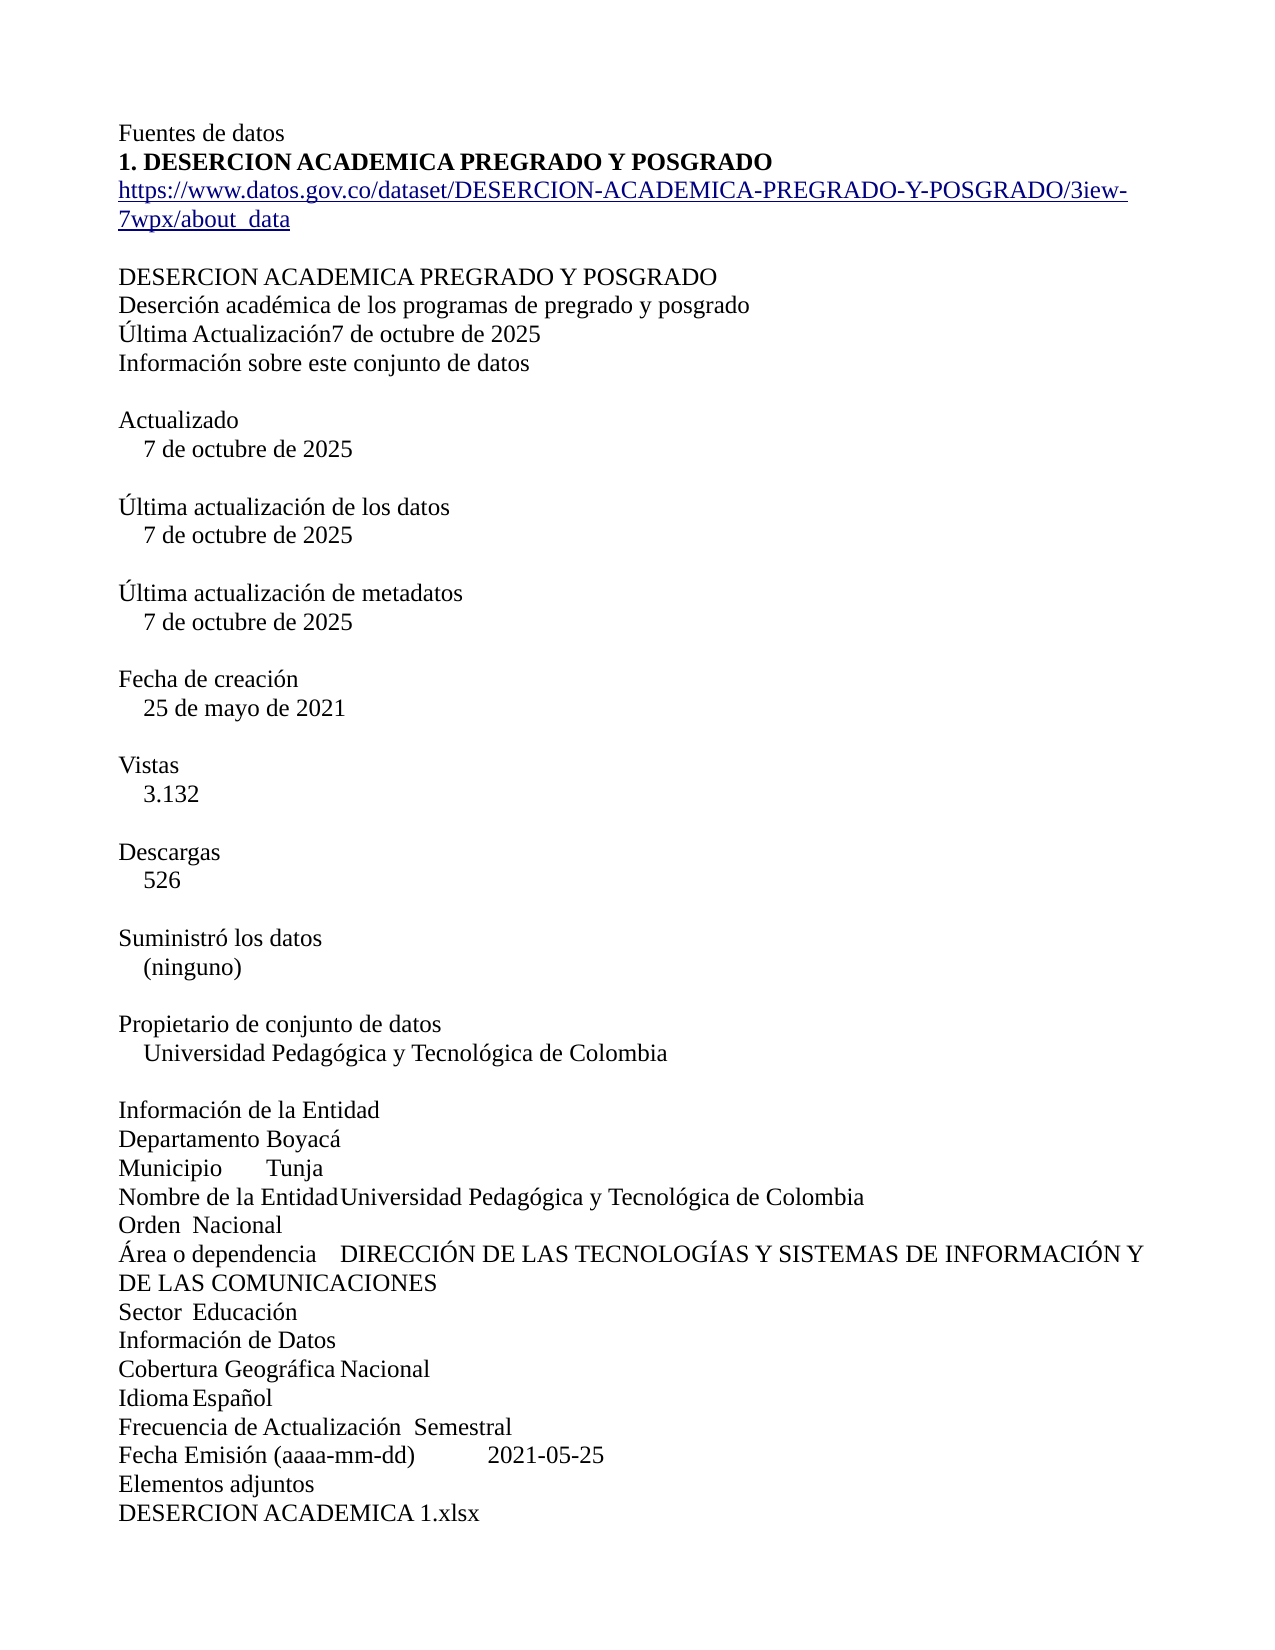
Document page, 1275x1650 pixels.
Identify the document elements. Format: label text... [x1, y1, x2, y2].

text Universidad Pedagógica y Tecnológica de Colombia [118, 1038, 1157, 1067]
text https://www.datos.gov.co/dataset/DESERCION-ACADEMICA-PREGRADO-Y-POSGRADO/3iew-7wpx/about_data [118, 176, 1157, 233]
text Cobertura Geográfica Nacional [118, 1354, 1157, 1383]
text Elementos adjuntos [118, 1469, 1157, 1498]
text Municipio Tunja [118, 1153, 1157, 1182]
text Propietario de conjunto de datos [118, 1009, 1157, 1038]
text Última actualización de los datos [118, 492, 1157, 521]
text Última Actualización7 de octubre de 2025 [118, 319, 1157, 348]
text Información sobre este conjunto de datos [118, 348, 1157, 377]
text Deserción académica de los programas de pregrado y posgrado [118, 291, 1157, 319]
text 7 de octubre de 2025 [118, 521, 1157, 549]
text 3.132 [118, 779, 1157, 808]
text Descargas [118, 837, 1157, 866]
text Nombre de la Entidad Universidad Pedagógica y Tecnológica de Colombia [118, 1182, 1157, 1211]
text 25 de mayo de 2021 [118, 693, 1157, 722]
text Frecuencia de Actualización Semestral [118, 1412, 1157, 1441]
text (ninguno) [118, 952, 1157, 981]
text Fecha Emisión (aaaa-mm-dd) 2021-05-25 [118, 1441, 1157, 1469]
text Actualizado [118, 406, 1157, 434]
text Suministró los datos [118, 923, 1157, 952]
text Última actualización de metadatos [118, 578, 1157, 607]
text Vistas [118, 751, 1157, 779]
text Información de Datos [118, 1326, 1157, 1354]
text Fuentes de datos [118, 118, 1157, 147]
text 7 de octubre de 2025 [118, 607, 1157, 636]
text 1. DESERCION ACADEMICA PREGRADO Y POSGRADO [118, 147, 1157, 176]
text DESERCION ACADEMICA PREGRADO Y POSGRADO [118, 262, 1157, 291]
text DESERCION ACADEMICA 1.xlsx [118, 1498, 1157, 1527]
text 7 de octubre de 2025 [118, 434, 1157, 463]
text Sector Educación [118, 1297, 1157, 1326]
text 526 [118, 866, 1157, 894]
text Departamento Boyacá [118, 1124, 1157, 1153]
text Información de la Entidad [118, 1096, 1157, 1124]
text Área o dependencia DIRECCIÓN DE LAS TECNOLOGÍAS Y SISTEMAS DE INFORMACIÓN Y DE LAS COMUNICACIONES [118, 1239, 1157, 1297]
text Orden Nacional [118, 1211, 1157, 1239]
text Idioma Español [118, 1383, 1157, 1412]
text Fecha de creación [118, 664, 1157, 693]
